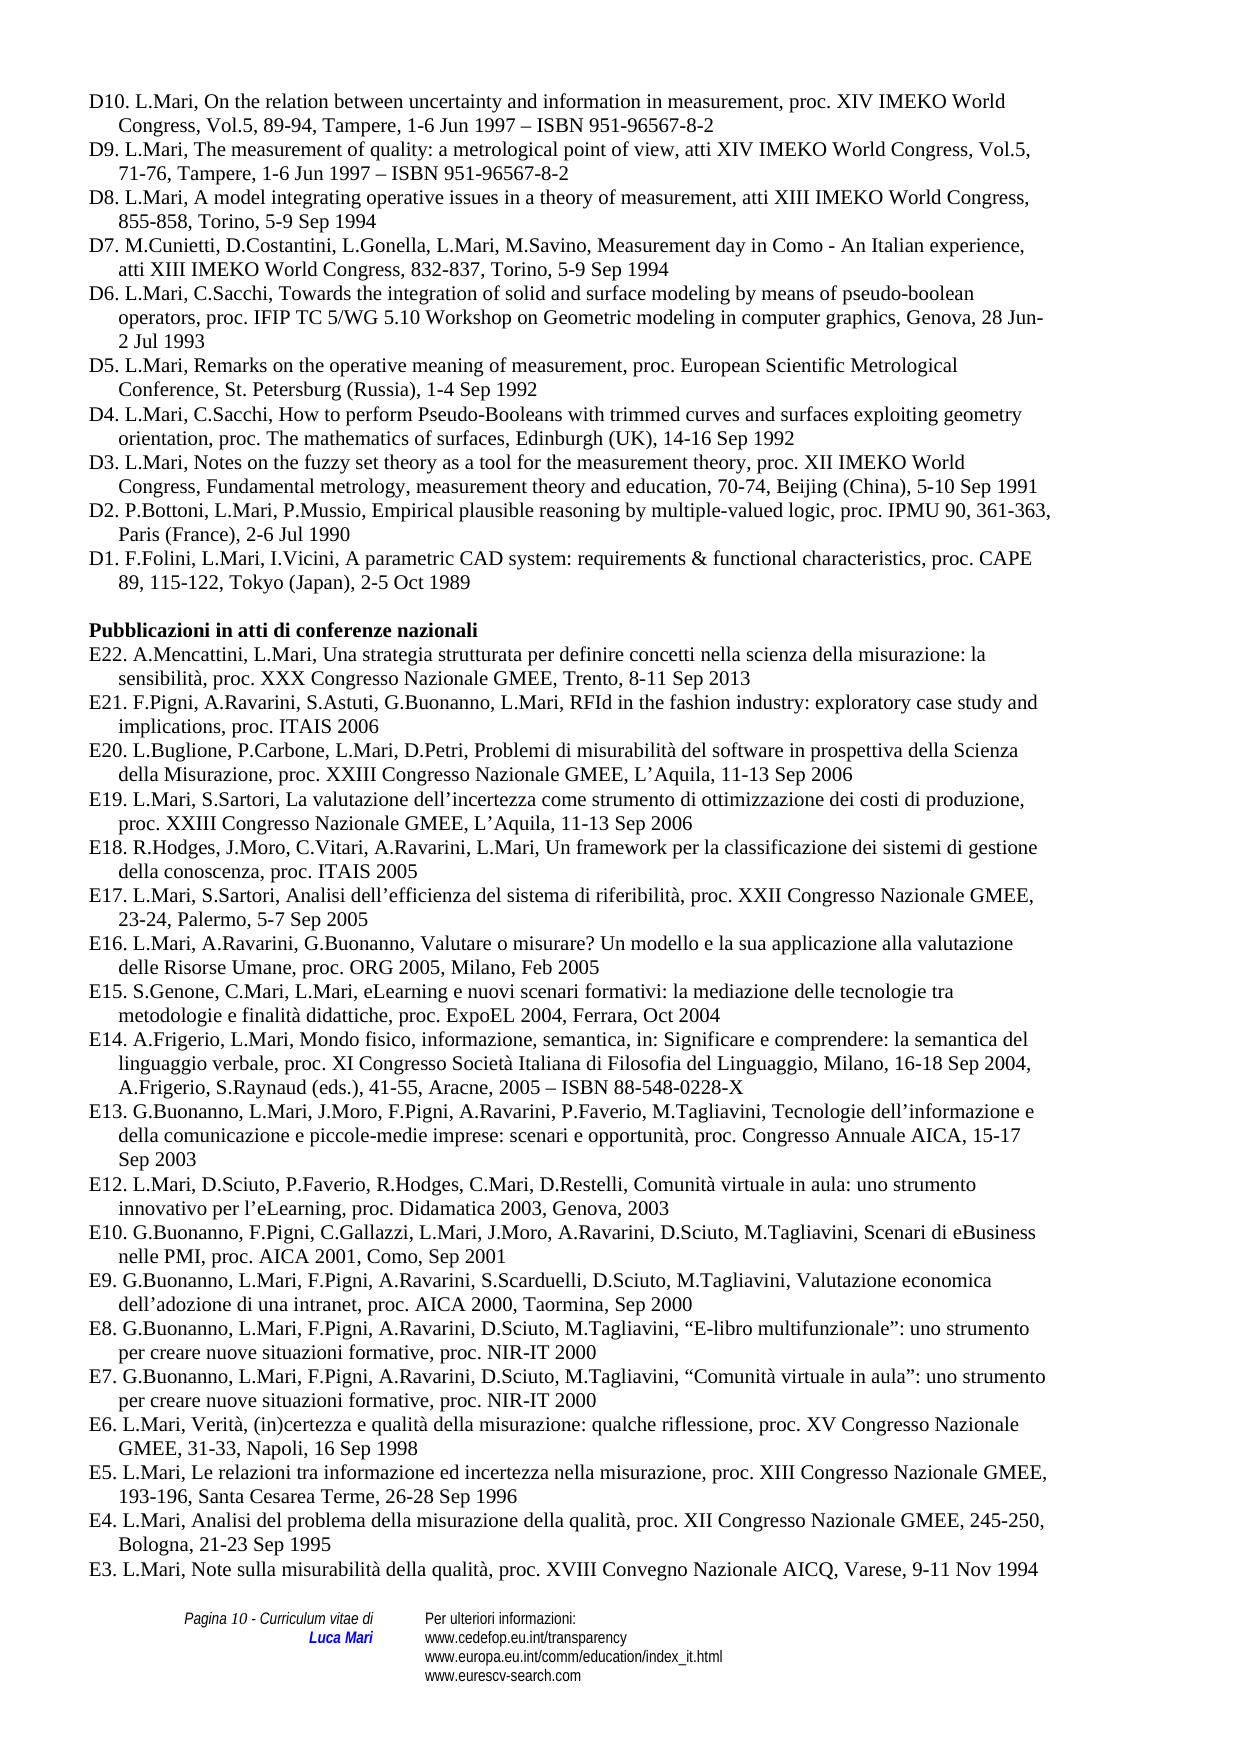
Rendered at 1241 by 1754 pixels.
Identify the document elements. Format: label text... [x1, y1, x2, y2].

text E6. L.Mari, Verità, (in)certezza e qualità della misurazione: qualche riflessione, proc. XV Congresso Nazionale GMEE, 31-33, Napoli, 16 Sep 1998 [89, 1412, 1053, 1460]
text D3. L.Mari, Notes on the fuzzy set theory as a tool for the measurement theory, proc. XII IMEKO World Congress, Fundamental metrology, measurement theory and education, 70-74, Beijing (China), 5-10 Sep 1991 [89, 449, 1053, 498]
text D5. L.Mari, Remarks on the operative meaning of measurement, proc. European Scientific Metrological Conference, St. Petersburg (Russia), 1-4 Sep 1992 [89, 353, 1053, 401]
text E22. A.Mencattini, L.Mari, Una strategia strutturata per definire concetti nella scienza della misurazione: la sensibilità, proc. XXX Congresso Nazionale GMEE, Trento, 8-11 Sep 2013 [89, 642, 1053, 690]
text D4. L.Mari, C.Sacchi, How to perform Pseudo-Booleans with trimmed curves and surfaces exploiting geometry orientation, proc. The mathematics of surfaces, Edinburgh (UK), 14-16 Sep 1992 [89, 401, 1053, 449]
text D2. P.Bottoni, L.Mari, P.Mussio, Empirical plausible reasoning by multiple-valued logic, proc. IPMU 90, 361-363, Paris (France), 2-6 Jul 1990 [89, 498, 1053, 546]
text E8. G.Buonanno, L.Mari, F.Pigni, A.Ravarini, D.Sciuto, M.Tagliavini, “E-libro multifunzionale”: uno strumento per creare nuove situazioni formative, proc. NIR-IT 2000 [89, 1316, 1053, 1364]
text D1. F.Folini, L.Mari, I.Vicini, A parametric CAD system: requirements & functional characteristics, proc. CAPE 89, 115-122, Tokyo (Japan), 2-5 Oct 1989 [89, 546, 1053, 594]
text E20. L.Buglione, P.Carbone, L.Mari, D.Petri, Problemi di misurabilità del software in prospettiva della Scienza della Misurazione, proc. XXIII Congresso Nazionale GMEE, L’Aquila, 11-13 Sep 2006 [89, 738, 1053, 786]
text E7. G.Buonanno, L.Mari, F.Pigni, A.Ravarini, D.Sciuto, M.Tagliavini, “Comunità virtuale in aula”: uno strumento per creare nuove situazioni formative, proc. NIR-IT 2000 [89, 1364, 1053, 1412]
text E4. L.Mari, Analisi del problema della misurazione della qualità, proc. XII Congresso Nazionale GMEE, 245-250, Bologna, 21-23 Sep 1995 [89, 1508, 1053, 1556]
text D10. L.Mari, On the relation between uncertainty and information in measurement, proc. XIV IMEKO World Congress, Vol.5, 89-94, Tampere, 1-6 Jun 1997 – ISBN 951-96567-8-2 [89, 89, 1053, 137]
text E16. L.Mari, A.Ravarini, G.Buonanno, Valutare o misurare? Un modello e la sua applicazione alla valutazione delle Risorse Umane, proc. ORG 2005, Milano, Feb 2005 [89, 931, 1053, 979]
text D7. M.Cunietti, D.Costantini, L.Gonella, L.Mari, M.Savino, Measurement day in Como - An Italian experience, atti XIII IMEKO World Congress, 832-837, Torino, 5-9 Sep 1994 [89, 233, 1053, 281]
text E5. L.Mari, Le relazioni tra informazione ed incertezza nella misurazione, proc. XIII Congresso Nazionale GMEE, 193-196, Santa Cesarea Terme, 26-28 Sep 1996 [89, 1460, 1053, 1508]
text E10. G.Buonanno, F.Pigni, C.Gallazzi, L.Mari, J.Moro, A.Ravarini, D.Sciuto, M.Tagliavini, Scenari di eBusiness nelle PMI, proc. AICA 2001, Como, Sep 2001 [89, 1219, 1053, 1268]
text E3. L.Mari, Note sulla misurabilità della qualità, proc. XVIII Convegno Nazionale AICQ, Varese, 9-11 Nov 1994 [89, 1556, 1053, 1581]
text E9. G.Buonanno, L.Mari, F.Pigni, A.Ravarini, S.Scarduelli, D.Sciuto, M.Tagliavini, Valutazione economica dell’adozione di una intranet, proc. AICA 2000, Taormina, Sep 2000 [89, 1268, 1053, 1316]
text D6. L.Mari, C.Sacchi, Towards the integration of solid and surface modeling by means of pseudo-boolean operators, proc. IFIP TC 5/WG 5.10 Workshop on Geometric modeling in computer graphics, Genova, 28 Jun-2 Jul 1993 [89, 281, 1053, 353]
text Pubblicazioni in atti di conferenze nazionali [89, 618, 1053, 642]
text E21. F.Pigni, A.Ravarini, S.Astuti, G.Buonanno, L.Mari, RFId in the fashion industry: exploratory case study and implications, proc. ITAIS 2006 [89, 690, 1053, 738]
text D9. L.Mari, The measurement of quality: a metrological point of view, atti XIV IMEKO World Congress, Vol.5, 71-76, Tampere, 1-6 Jun 1997 – ISBN 951-96567-8-2 [89, 137, 1053, 185]
text E18. R.Hodges, J.Moro, C.Vitari, A.Ravarini, L.Mari, Un framework per la classificazione dei sistemi di gestione della conoscenza, proc. ITAIS 2005 [89, 834, 1053, 883]
text D8. L.Mari, A model integrating operative issues in a theory of measurement, atti XIII IMEKO World Congress, 855-858, Torino, 5-9 Sep 1994 [89, 185, 1053, 233]
text E14. A.Frigerio, L.Mari, Mondo fisico, informazione, semantica, in: Significare e comprendere: la semantica del linguaggio verbale, proc. XI Congresso Società Italiana di Filosofia del Linguaggio, Milano, 16-18 Sep 2004, A.Frigerio, S.Raynaud (eds.), 41-55, Aracne, 2005 – ISBN 88-548-0228-X [89, 1027, 1053, 1099]
text E13. G.Buonanno, L.Mari, J.Moro, F.Pigni, A.Ravarini, P.Faverio, M.Tagliavini, Tecnologie dell’informazione e della comunicazione e piccole-medie imprese: scenari e opportunità, proc. Congresso Annuale AICA, 15-17 Sep 2003 [89, 1099, 1053, 1171]
text E12. L.Mari, D.Sciuto, P.Faverio, R.Hodges, C.Mari, D.Restelli, Comunità virtuale in aula: uno strumento innovativo per l’eLearning, proc. Didamatica 2003, Genova, 2003 [89, 1171, 1053, 1219]
text E15. S.Genone, C.Mari, L.Mari, eLearning e nuovi scenari formativi: la mediazione delle tecnologie tra metodologie e finalità didattiche, proc. ExpoEL 2004, Ferrara, Oct 2004 [89, 979, 1053, 1027]
text E17. L.Mari, S.Sartori, Analisi dell’efficienza del sistema di riferibilità, proc. XXII Congresso Nazionale GMEE, 23-24, Palermo, 5-7 Sep 2005 [89, 883, 1053, 931]
text E19. L.Mari, S.Sartori, La valutazione dell’incertezza come strumento di ottimizzazione dei costi di produzione, proc. XXIII Congresso Nazionale GMEE, L’Aquila, 11-13 Sep 2006 [89, 786, 1053, 834]
